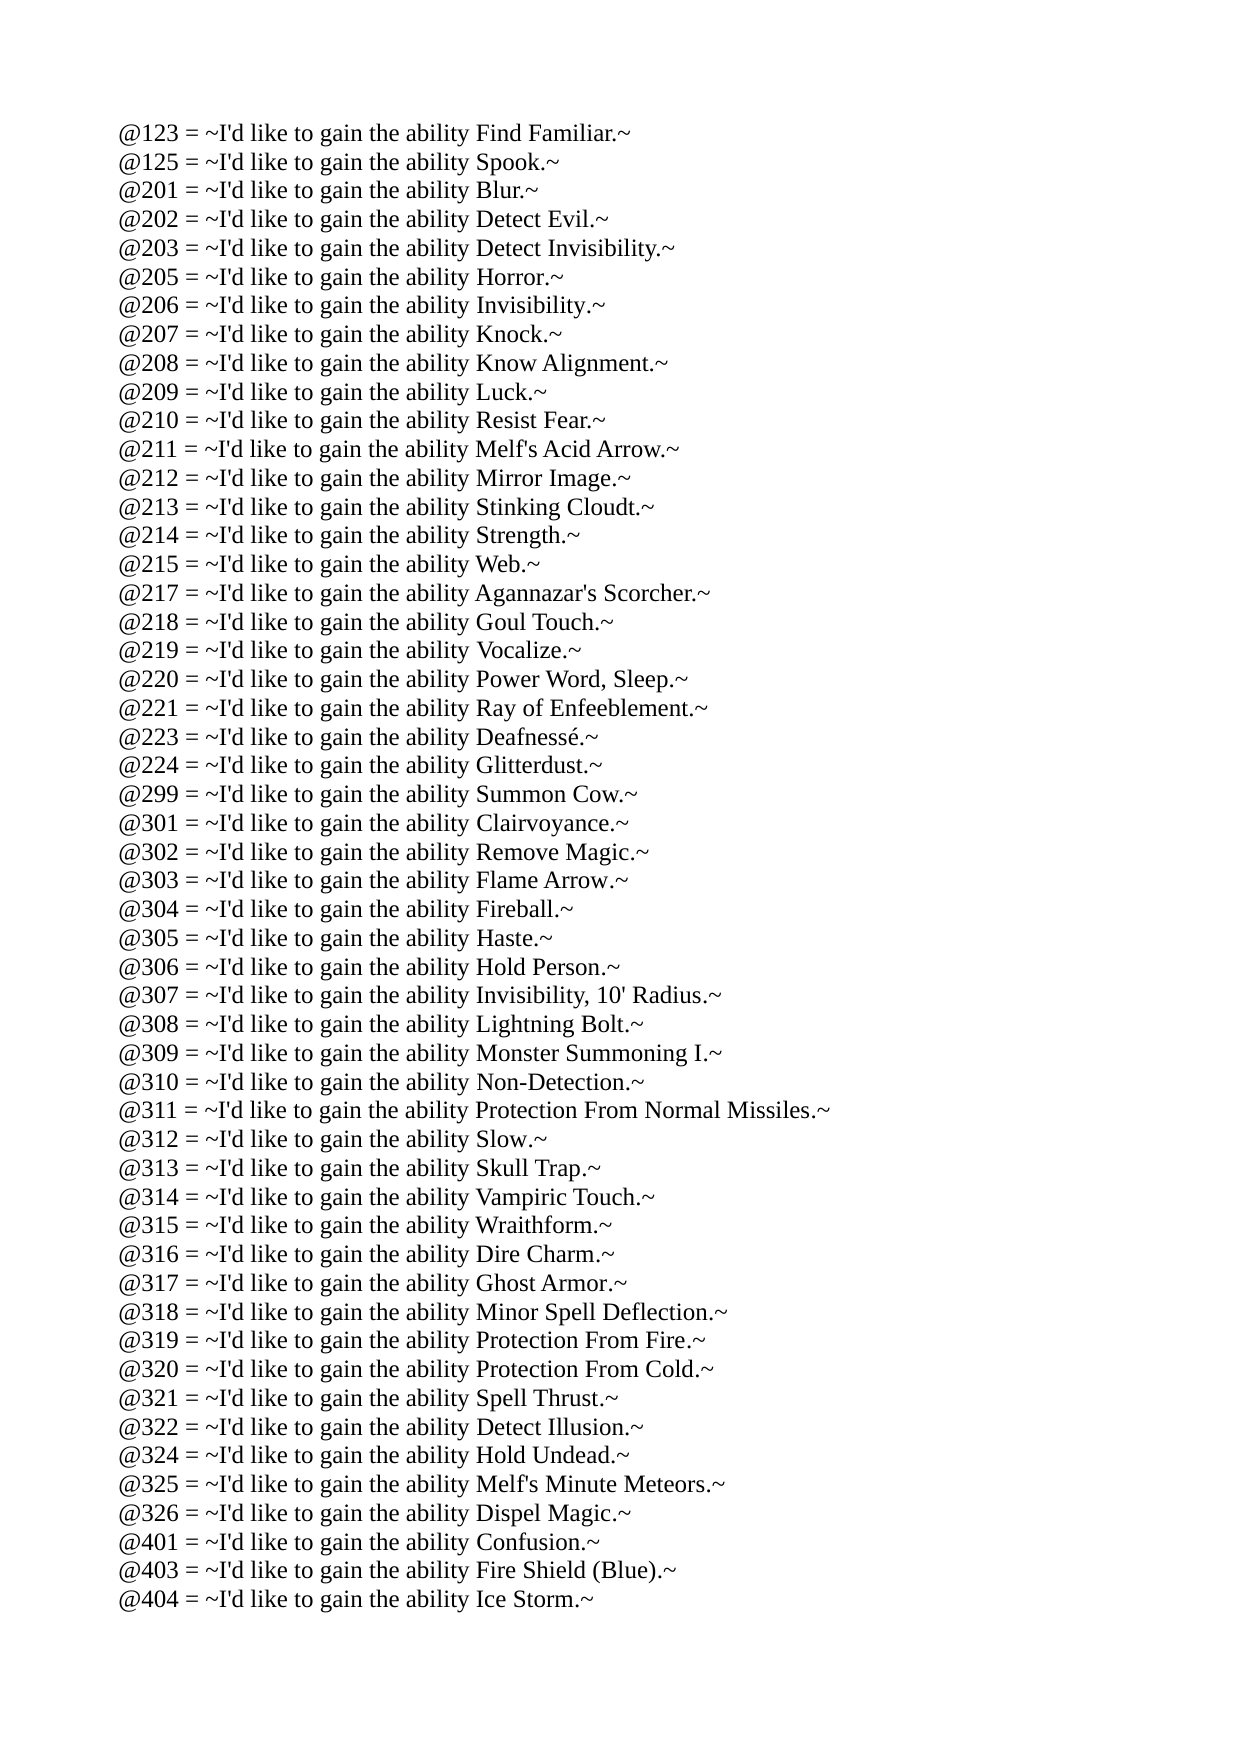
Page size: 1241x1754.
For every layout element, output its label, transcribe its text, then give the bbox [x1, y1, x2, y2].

text @304 = ~I'd like to gain the ability Fireball.~ [118, 894, 1122, 923]
text @212 = ~I'd like to gain the ability Mirror Image.~ [118, 463, 1122, 492]
text @306 = ~I'd like to gain the ability Hold Person.~ [118, 952, 1122, 981]
text @220 = ~I'd like to gain the ability Power Word, Sleep.~ [118, 664, 1122, 693]
text @311 = ~I'd like to gain the ability Protection From Normal Missiles.~ [118, 1096, 1122, 1124]
text @205 = ~I'd like to gain the ability Horror.~ [118, 262, 1122, 291]
text @224 = ~I'd like to gain the ability Glitterdust.~ [118, 751, 1122, 779]
text @309 = ~I'd like to gain the ability Monster Summoning I.~ [118, 1038, 1122, 1067]
text @209 = ~I'd like to gain the ability Luck.~ [118, 377, 1122, 406]
text @207 = ~I'd like to gain the ability Knock.~ [118, 319, 1122, 348]
text @223 = ~I'd like to gain the ability Deafnessé.~ [118, 722, 1122, 751]
text @203 = ~I'd like to gain the ability Detect Invisibility.~ [118, 233, 1122, 262]
text @206 = ~I'd like to gain the ability Invisibility.~ [118, 291, 1122, 319]
text @314 = ~I'd like to gain the ability Vampiric Touch.~ [118, 1182, 1122, 1211]
text @322 = ~I'd like to gain the ability Detect Illusion.~ [118, 1412, 1122, 1441]
text @123 = ~I'd like to gain the ability Find Familiar.~ [118, 118, 1122, 147]
text @319 = ~I'd like to gain the ability Protection From Fire.~ [118, 1326, 1122, 1354]
text @210 = ~I'd like to gain the ability Resist Fear.~ [118, 406, 1122, 434]
text @320 = ~I'd like to gain the ability Protection From Cold.~ [118, 1354, 1122, 1383]
text @217 = ~I'd like to gain the ability Agannazar's Scorcher.~ [118, 578, 1122, 607]
text @208 = ~I'd like to gain the ability Know Alignment.~ [118, 348, 1122, 377]
text @315 = ~I'd like to gain the ability Wraithform.~ [118, 1211, 1122, 1239]
text @202 = ~I'd like to gain the ability Detect Evil.~ [118, 204, 1122, 233]
text @301 = ~I'd like to gain the ability Clairvoyance.~ [118, 808, 1122, 837]
text @219 = ~I'd like to gain the ability Vocalize.~ [118, 636, 1122, 664]
text @218 = ~I'd like to gain the ability Goul Touch.~ [118, 607, 1122, 636]
text @317 = ~I'd like to gain the ability Ghost Armor.~ [118, 1268, 1122, 1297]
text @313 = ~I'd like to gain the ability Skull Trap.~ [118, 1153, 1122, 1182]
text @318 = ~I'd like to gain the ability Minor Spell Deflection.~ [118, 1297, 1122, 1326]
text @312 = ~I'd like to gain the ability Slow.~ [118, 1124, 1122, 1153]
text @299 = ~I'd like to gain the ability Summon Cow.~ [118, 779, 1122, 808]
text @215 = ~I'd like to gain the ability Web.~ [118, 549, 1122, 578]
text @201 = ~I'd like to gain the ability Blur.~ [118, 176, 1122, 204]
text @310 = ~I'd like to gain the ability Non-Detection.~ [118, 1067, 1122, 1096]
text @221 = ~I'd like to gain the ability Ray of Enfeeblement.~ [118, 693, 1122, 722]
text @211 = ~I'd like to gain the ability Melf's Acid Arrow.~ [118, 434, 1122, 463]
text @303 = ~I'd like to gain the ability Flame Arrow.~ [118, 866, 1122, 894]
text @321 = ~I'd like to gain the ability Spell Thrust.~ [118, 1383, 1122, 1412]
text @326 = ~I'd like to gain the ability Dispel Magic.~ [118, 1498, 1122, 1527]
text @403 = ~I'd like to gain the ability Fire Shield (Blue).~ [118, 1556, 1122, 1584]
text @125 = ~I'd like to gain the ability Spook.~ [118, 147, 1122, 176]
text @213 = ~I'd like to gain the ability Stinking Cloudt.~ [118, 492, 1122, 521]
text @214 = ~I'd like to gain the ability Strength.~ [118, 521, 1122, 549]
text @316 = ~I'd like to gain the ability Dire Charm.~ [118, 1239, 1122, 1268]
text @404 = ~I'd like to gain the ability Ice Storm.~ [118, 1584, 1122, 1613]
text @302 = ~I'd like to gain the ability Remove Magic.~ [118, 837, 1122, 866]
text @307 = ~I'd like to gain the ability Invisibility, 10' Radius.~ [118, 981, 1122, 1009]
text @324 = ~I'd like to gain the ability Hold Undead.~ [118, 1441, 1122, 1469]
text @325 = ~I'd like to gain the ability Melf's Minute Meteors.~ [118, 1469, 1122, 1498]
text @308 = ~I'd like to gain the ability Lightning Bolt.~ [118, 1009, 1122, 1038]
text @401 = ~I'd like to gain the ability Confusion.~ [118, 1527, 1122, 1556]
text @305 = ~I'd like to gain the ability Haste.~ [118, 923, 1122, 952]
